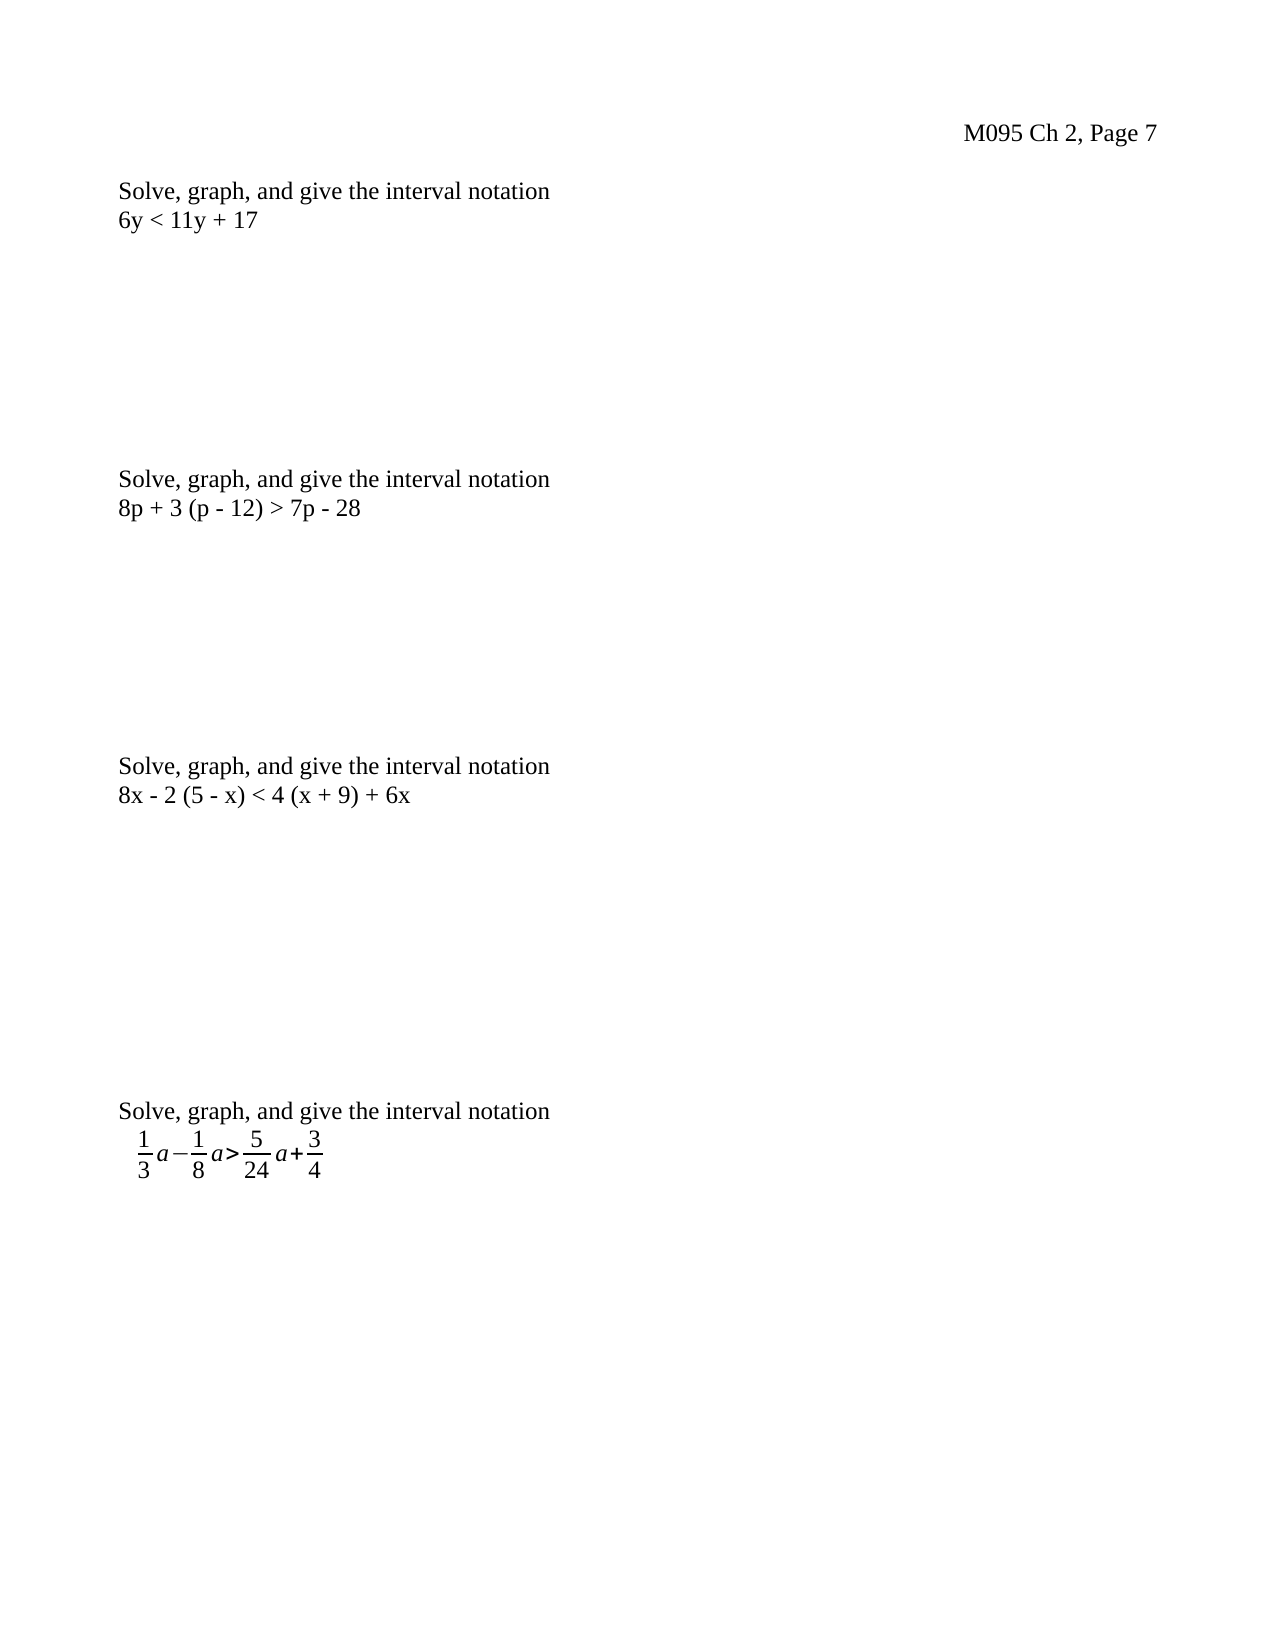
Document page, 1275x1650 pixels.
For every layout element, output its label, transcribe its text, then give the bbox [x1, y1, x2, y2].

text Solve, graph, and give the interval notation [118, 464, 1157, 493]
text Solve, graph, and give the interval notation [118, 1096, 1157, 1125]
text 8x - 2 (5 - x) < 4 (x + 9) + 6x [118, 780, 1157, 809]
text Solve, graph, and give the interval notation [118, 176, 1157, 205]
text 8p + 3 (p - 12) > 7p - 28 [118, 493, 1157, 521]
text 6y < 11y + 17 [118, 205, 1157, 234]
text Solve, graph, and give the interval notation [118, 751, 1157, 780]
